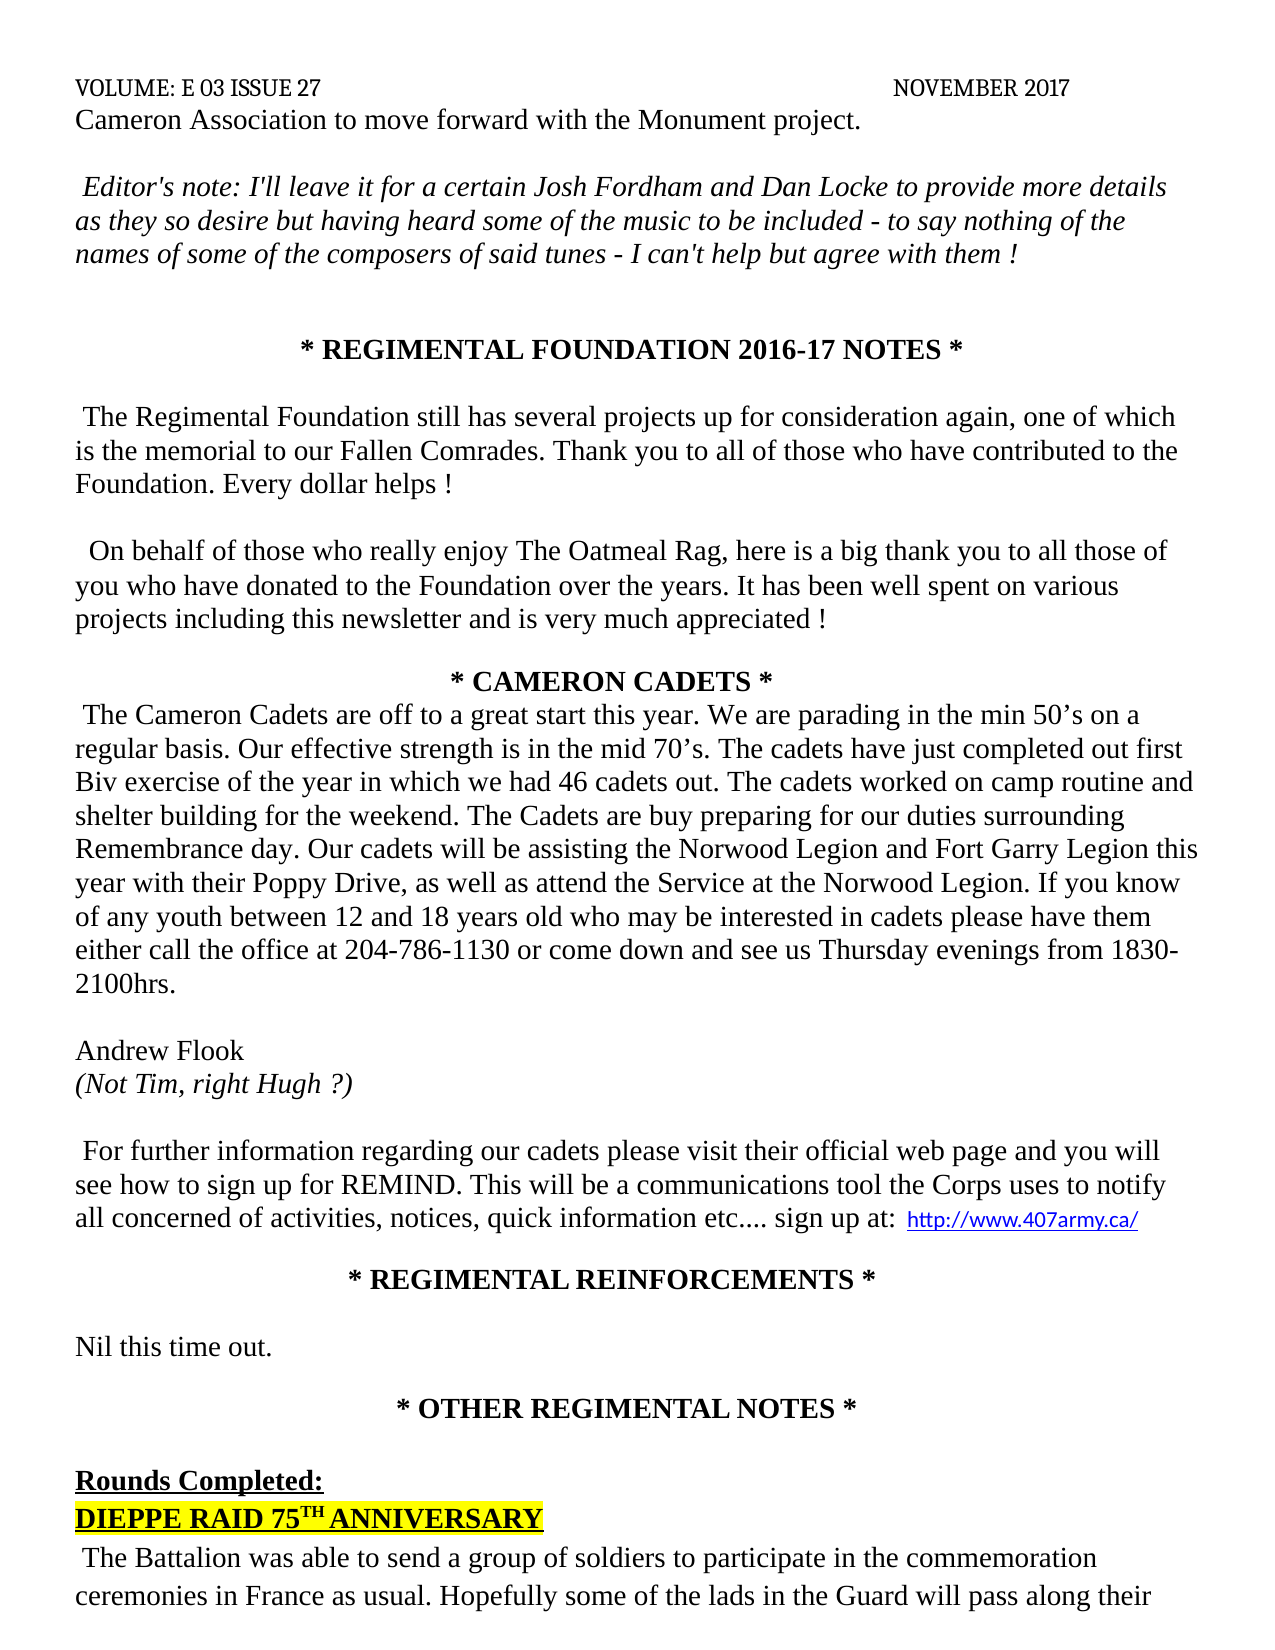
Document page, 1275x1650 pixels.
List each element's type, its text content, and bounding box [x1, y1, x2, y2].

text * Regimental Foundation 2016-17 Notes * The Regimental Foundation still has several projects up for consideration again, one of which is the memorial to our Fallen Comrades. Thank you to all of those who have contributed to the Foundation. Every dollar helps ! On behalf of those who really enjoy The Oatmeal Rag, here is a big thank you to all those of you who have donated to the Foundation over the years. It has been well spent on various projects including this newsletter and is very much appreciated ! [75, 332, 1200, 635]
text * Regimental Reinforcements * [75, 1262, 1200, 1329]
text Nil this time out. [75, 1329, 1200, 1391]
text Andrew Flook (Not Tim, right Hugh ?) For further information regarding our cadets please visit their official web page and you will see how to sign up for REMIND. This will be a communications tool the Corps uses to notify all concerned of activities, notices, quick information etc.... sign up at: http://www.407army.ca/ [75, 999, 1200, 1262]
text * Cameron Cadets * The Cameron Cadets are off to a great start this year. We are parading in the min 50’s on a regular basis. Our effective strength is in the mid 70’s. The cadets have just completed out first Biv exercise of the year in which we had 46 cadets out. The cadets worked on camp routine and shelter building for the weekend. The Cadets are buy preparing for our duties surrounding Remembrance day. Our cadets will be assisting the Norwood Legion and Fort Garry Legion this year with their Poppy Drive, as well as attend the Service at the Norwood Legion. If you know of any youth between 12 and 18 years old who may be interested in cadets please have them either call the office at 204-786-1130 or come down and see us Thursday evenings from 1830-2100hrs. [75, 664, 1200, 999]
text Rounds Completed: DIEPPE RAID 75th ANNIVERSARY The Battalion was able to send a group of soldiers to participate in the commemoration ceremonies in France as usual. Hopefully some of the lads in the Guard will pass along their [75, 1424, 1200, 1612]
text * OTHER Regimental NOTEs * [75, 1391, 1200, 1424]
text Cameron Association to move forward with the Monument project. Editor's note: I'll leave it for a certain Josh Fordham and Dan Locke to provide more details as they so desire but having heard some of the music to be included - to say nothing of the names of some of the composers of said tunes - I can't help but agree with them ! [75, 102, 1200, 303]
